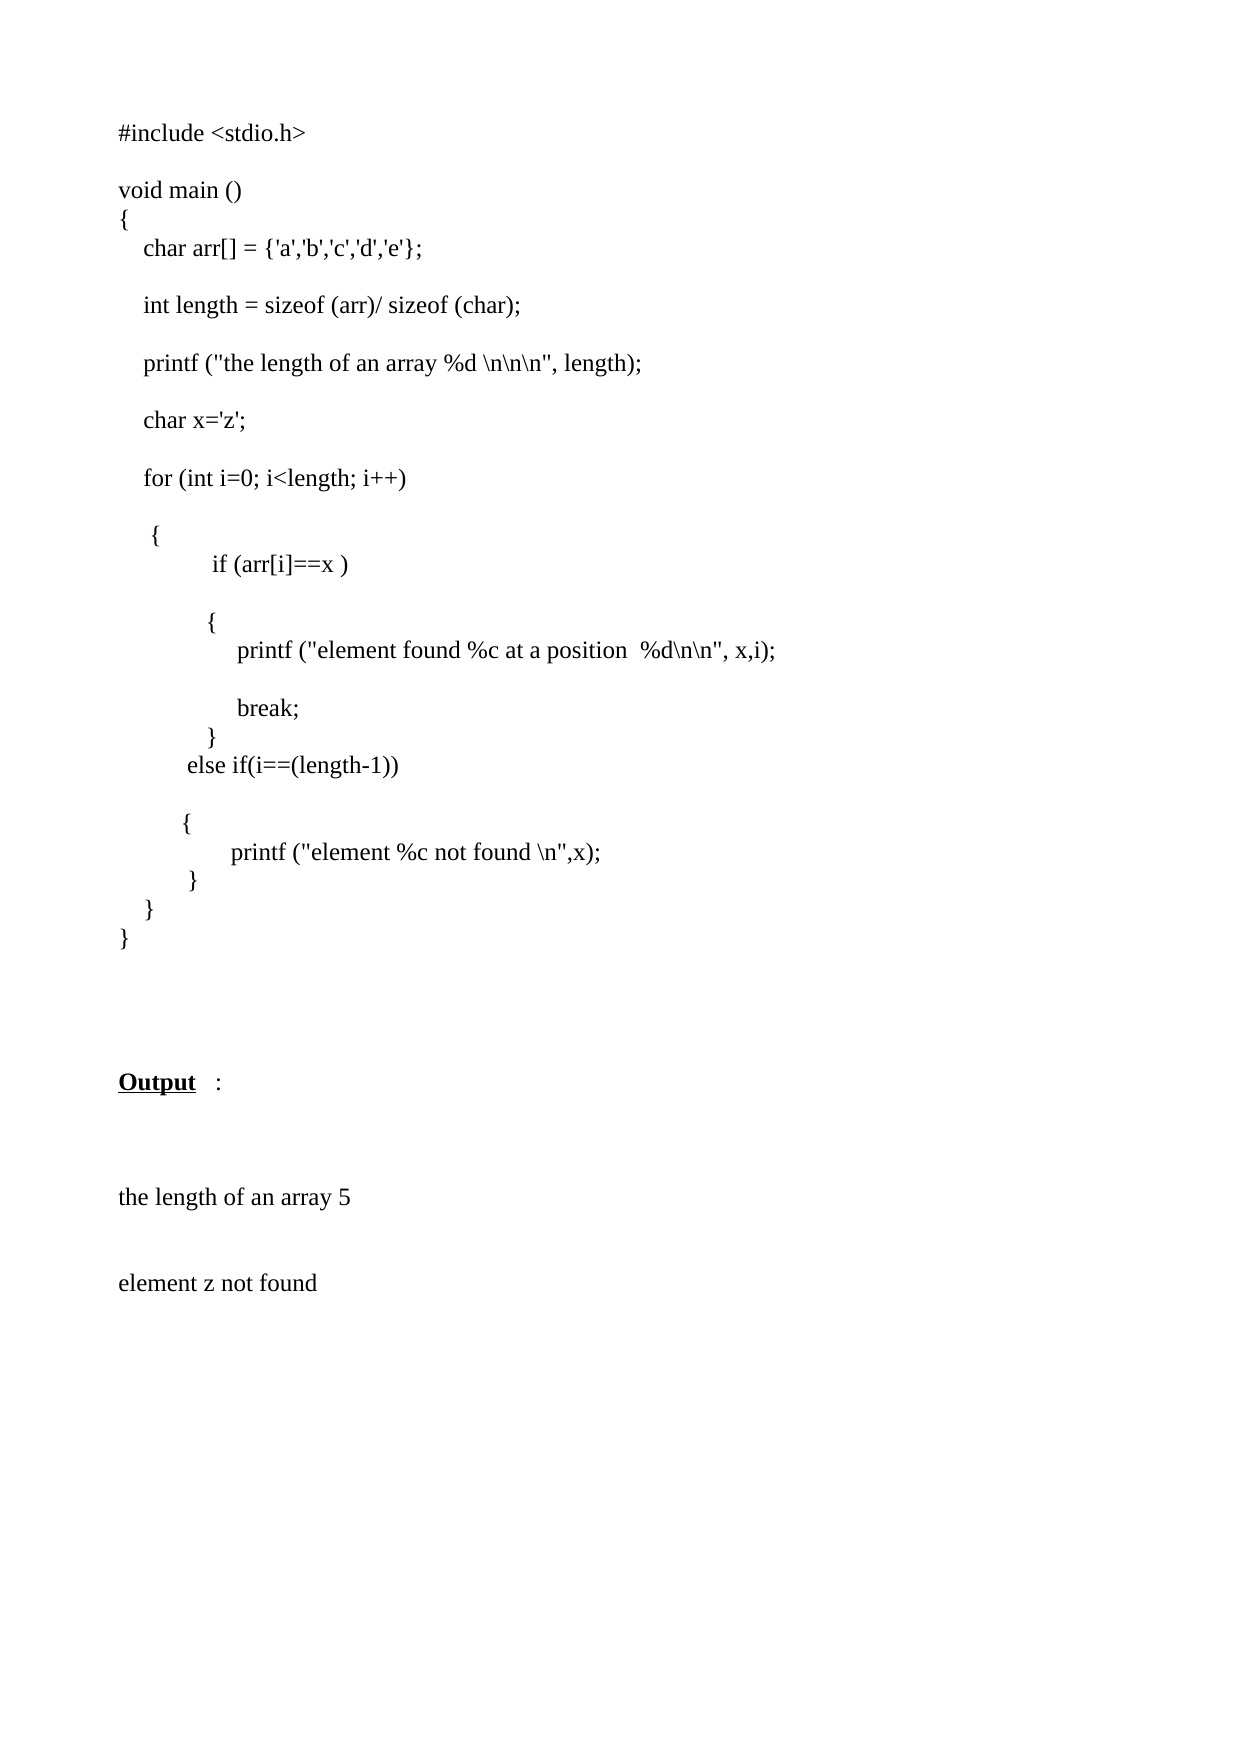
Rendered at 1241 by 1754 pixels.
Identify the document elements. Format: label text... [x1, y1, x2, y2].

text int length = sizeof (arr)/ sizeof (char); [118, 291, 1122, 319]
text { [118, 607, 1122, 636]
text char x='z'; [118, 406, 1122, 434]
text printf ("the length of an array %d \n\n\n", length); [118, 348, 1122, 377]
text Output : [118, 1067, 1122, 1096]
text element z not found [118, 1268, 1122, 1297]
text } [118, 894, 1122, 923]
text } [118, 866, 1122, 894]
text { [118, 204, 1122, 233]
text char arr[] = {'a','b','c','d','e'}; [118, 233, 1122, 262]
text printf ("element %c not found \n",x); [118, 837, 1122, 866]
text { [118, 808, 1122, 837]
text for (int i=0; i<length; i++) [118, 463, 1122, 492]
text { [118, 521, 1122, 549]
text break; [118, 693, 1122, 722]
text printf ("element found %c at a position %d\n\n", x,i); [118, 636, 1122, 664]
text the length of an array 5 [118, 1182, 1122, 1211]
text void main () [118, 176, 1122, 204]
text } [118, 923, 1122, 952]
text #include <stdio.h> [118, 118, 1122, 147]
text else if(i==(length-1)) [118, 751, 1122, 779]
text if (arr[i]==x ) [118, 549, 1122, 578]
text } [118, 722, 1122, 751]
